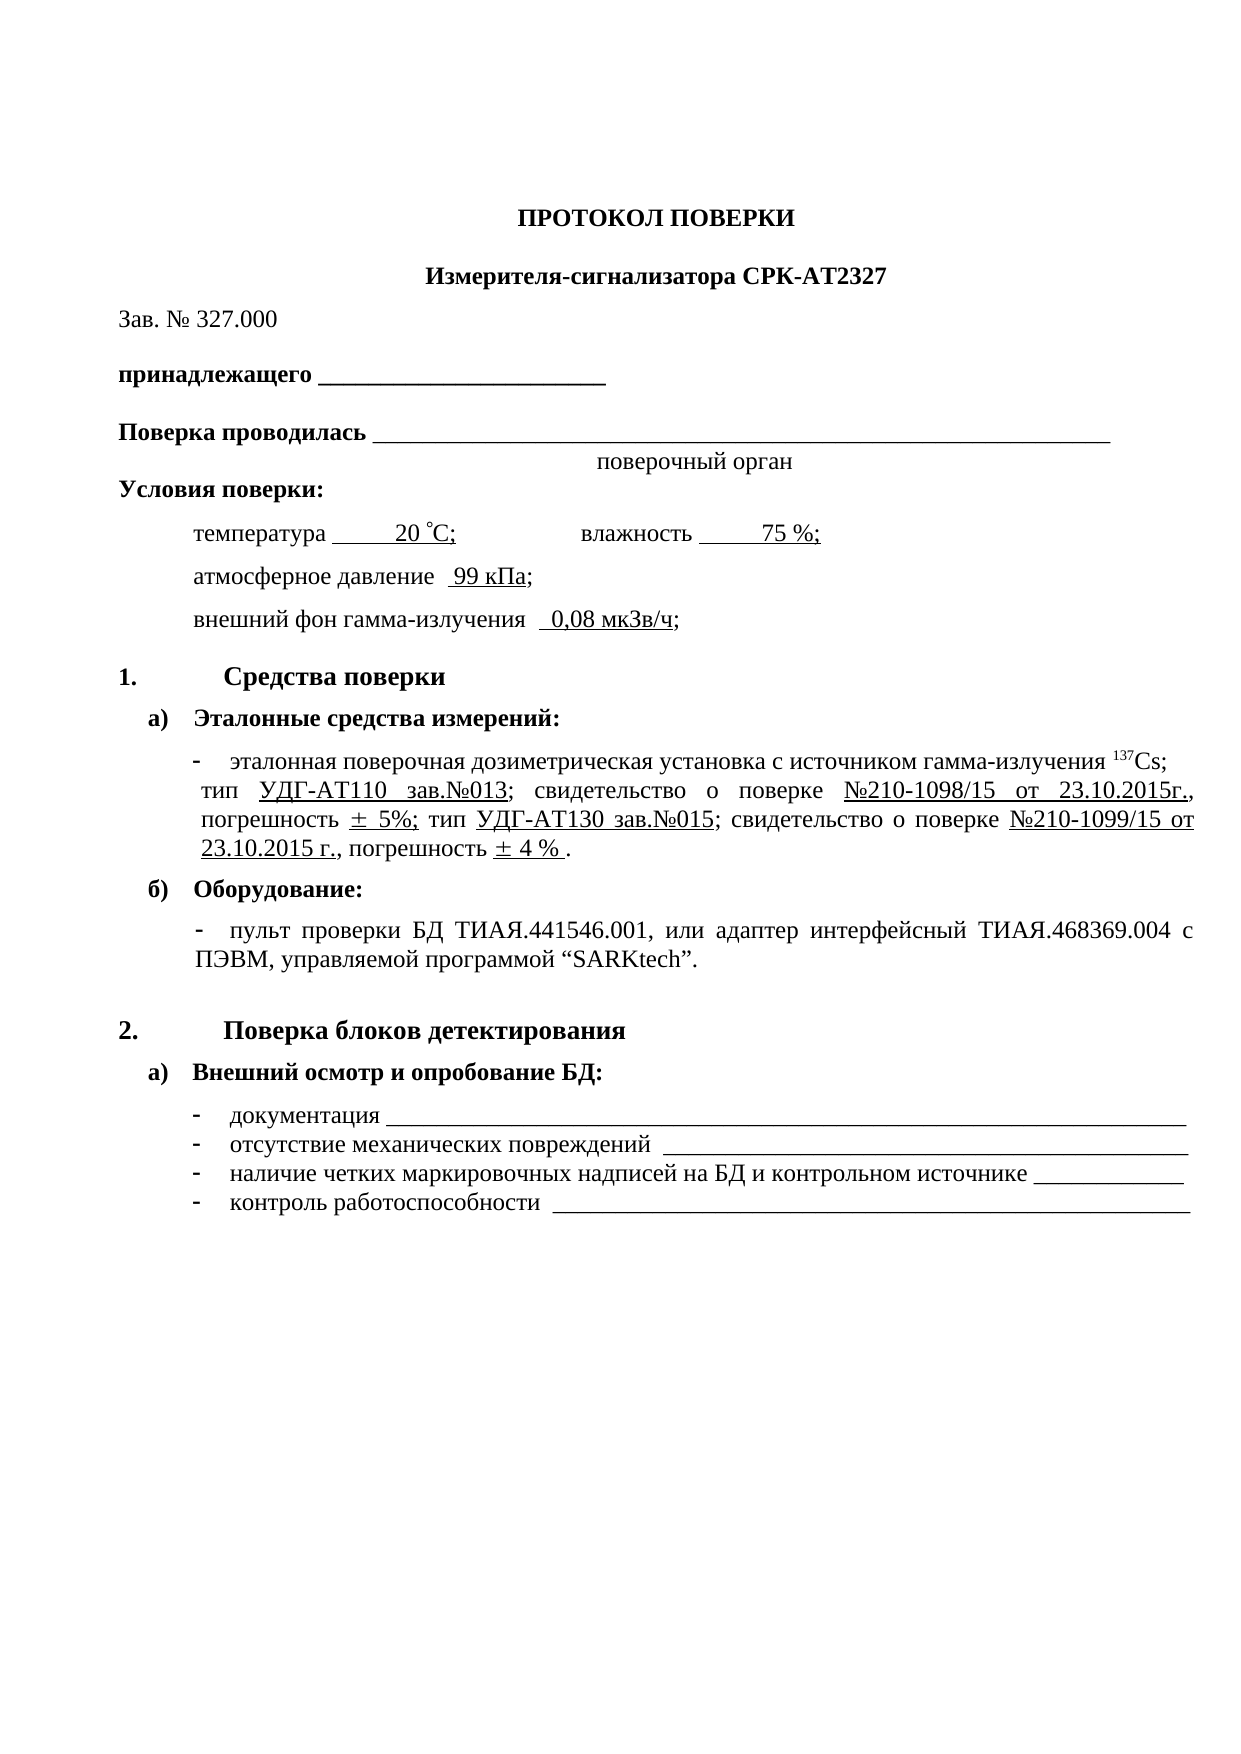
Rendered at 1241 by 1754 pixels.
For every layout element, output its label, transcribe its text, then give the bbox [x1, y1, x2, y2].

text ПРОТОКОЛ ПОВЕРКИ [118, 203, 1194, 232]
list эталонная поверочная дозиметрическая установка с источником гамма-излучения 137Cs; [192, 746, 1194, 775]
text внешний фон гамма-излучения 0,08 мкЗв/ч; [118, 604, 1194, 633]
text Зав. № 327.000 [118, 304, 1194, 333]
text Поверка проводилась ___________________________________________________________ [118, 417, 1194, 446]
text б) Оборудование: [148, 874, 1194, 903]
text температура 20 С; влажность 75 %; [118, 518, 1194, 546]
text а) Эталонные средства измерений: [118, 703, 1194, 732]
text принадлежащего _______________________ [118, 359, 1194, 388]
list документация ________________________________________________________________ [192, 1101, 1194, 1129]
subtitle 2. Поверка блоков детектирования [118, 1014, 1194, 1045]
text а) Внешний осмотр и опробование БД: [148, 1057, 1194, 1086]
text Измерителя-сигнализатора СРК-АТ2327 [118, 261, 1194, 289]
text Условия поверки: [118, 474, 1194, 503]
list пульт проверки БД ТИАЯ.441546.001, или адаптер интерфейсный ТИАЯ.468369.004 с ПЭВМ, управляемой программой “SARKtech”. [195, 915, 1194, 973]
list отсутствие механических повреждений __________________________________________ [192, 1129, 1194, 1158]
text поверочный орган [118, 446, 1182, 474]
list наличие четких маркировочных надписей на БД и контрольном источнике ____________ [192, 1158, 1194, 1187]
list контроль работоспособности ___________________________________________________ [192, 1187, 1194, 1216]
text атмосферное давление 99 кПа; [118, 561, 1194, 589]
subtitle 1. Средства поверки [118, 659, 1194, 691]
list тип УДГ-АТ110 зав.№013; свидетельство о поверке №210-1098/15 от 23.10.2015г., погрешность  5%; тип УДГ-АТ130 зав.№015; свидетельство о поверке №210-1099/15 от 23.10.2015 г., погрешность  4 % . [201, 775, 1194, 861]
